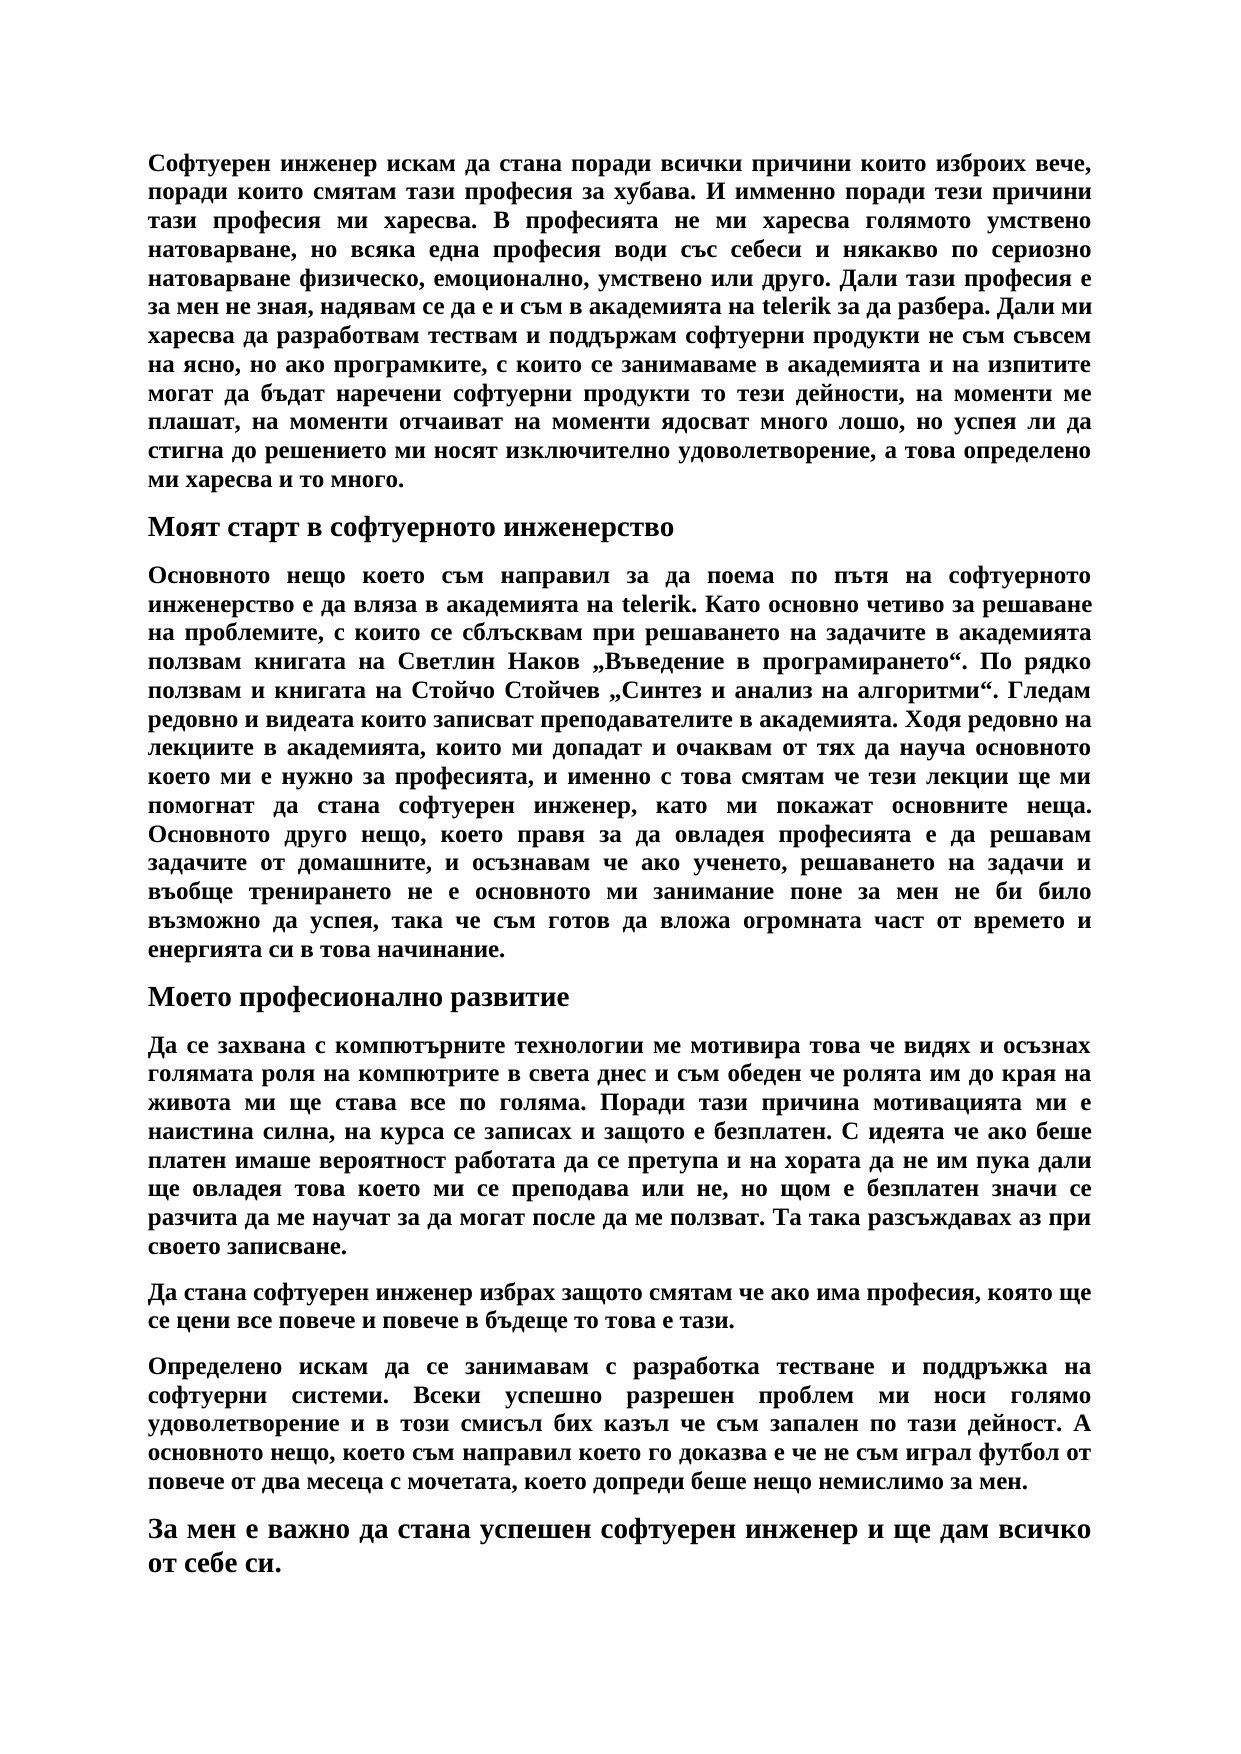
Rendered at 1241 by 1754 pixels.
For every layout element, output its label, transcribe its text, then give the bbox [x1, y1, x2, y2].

text Софтуерен инженер искам да стана поради всички причини които изброих вече, поради които смятам тази професия за хубава. И имменно поради тези причини тази професия ми харесва. В професията не ми харесва голямото умствено натоварване, но всяка една професия води със себеси и някакво по сериозно натоварване физическо, емоционално, умствено или друго. Дали тази професия е за мен не зная, надявам се да е и съм в академията на telerik за да разбера. Дали ми харесва да разработвам тествам и поддържам софтуерни продукти не съм съвсем на ясно, но ако програмките, с които се занимаваме в академията и на изпитите могат да бъдат наречени софтуерни продукти то тези дейности, на моменти ме плашат, на моменти отчаиват на моменти ядосват много лошо, но успея ли да стигна до решението ми носят изключително удоволетворение, а това определено ми харесва и то много. [148, 148, 1093, 493]
text Моят старт в софтуерното инженерство [148, 509, 1093, 543]
text Основното нещо което съм направил за да поема по пътя на софтуерното инженерство е да вляза в академията на telerik. Като основно четиво за решаване на проблемите, с които се сблъсквам при решаването на задачите в академията ползвам книгата на Светлин Наков „Въведение в програмирането“. По рядко ползвам и книгата на Стойчо Стойчев „Синтез и анализ на алгоритми“. Гледам редовно и видеата които записват преподавателите в академията. Ходя редовно на лекциите в академията, които ми допадат и очаквам от тях да науча основното което ми е нужно за професията, и именно с това смятам че тези лекции ще ми помогнат да стана софтуерен инженер, като ми покажат основните неща. Основното друго нещо, което правя за да овладея професията е да решавам задачите от домашните, и осъзнавам че ако ученето, решаването на задачи и въобще тренирането не е основното ми занимание поне за мен не би било възможно да успея, така че съм готов да вложа огромната част от времето и енергията си в това начинание. [148, 560, 1093, 962]
text Да се захвана с компютърните технологии ме мотивира това че видях и осъзнах голямата роля на компютрите в света днес и съм обеден че ролята им до края на живота ми ще става все по голяма. Поради тази причина мотивацията ми е наистина силна, на курса се записах и защото е безплатен. С идеята че ако беше платен имаше вероятност работата да се претупа и на хората да не им пука дали ще овладея това което ми се преподава или не, но щом е безплатен значи се разчита да ме научат за да могат после да ме ползват. Та така разсъждавах аз при своето записване. [148, 1030, 1093, 1260]
text Да стана софтуерен инженер избрах защото смятам че ако има професия, която ще се цени все повече и повече в бъдеще то това е тази. [148, 1277, 1093, 1334]
text За мен е важно да стана успешен софтуерен инженер и ще дам всичко от себе си. [148, 1512, 1093, 1579]
text Моето професионално развитие [148, 979, 1093, 1013]
text Определено искам да се занимавам с разработка тестване и поддръжка на софтуерни системи. Всеки успешно разрешен проблем ми носи голямо удоволетворение и в този смисъл бих казъл че съм запален по тази дейност. А основното нещо, което съм направил което го доказва е че не съм играл футбол от повече от два месеца с мочетата, което допреди беше нещо немислимо за мен. [148, 1351, 1093, 1495]
